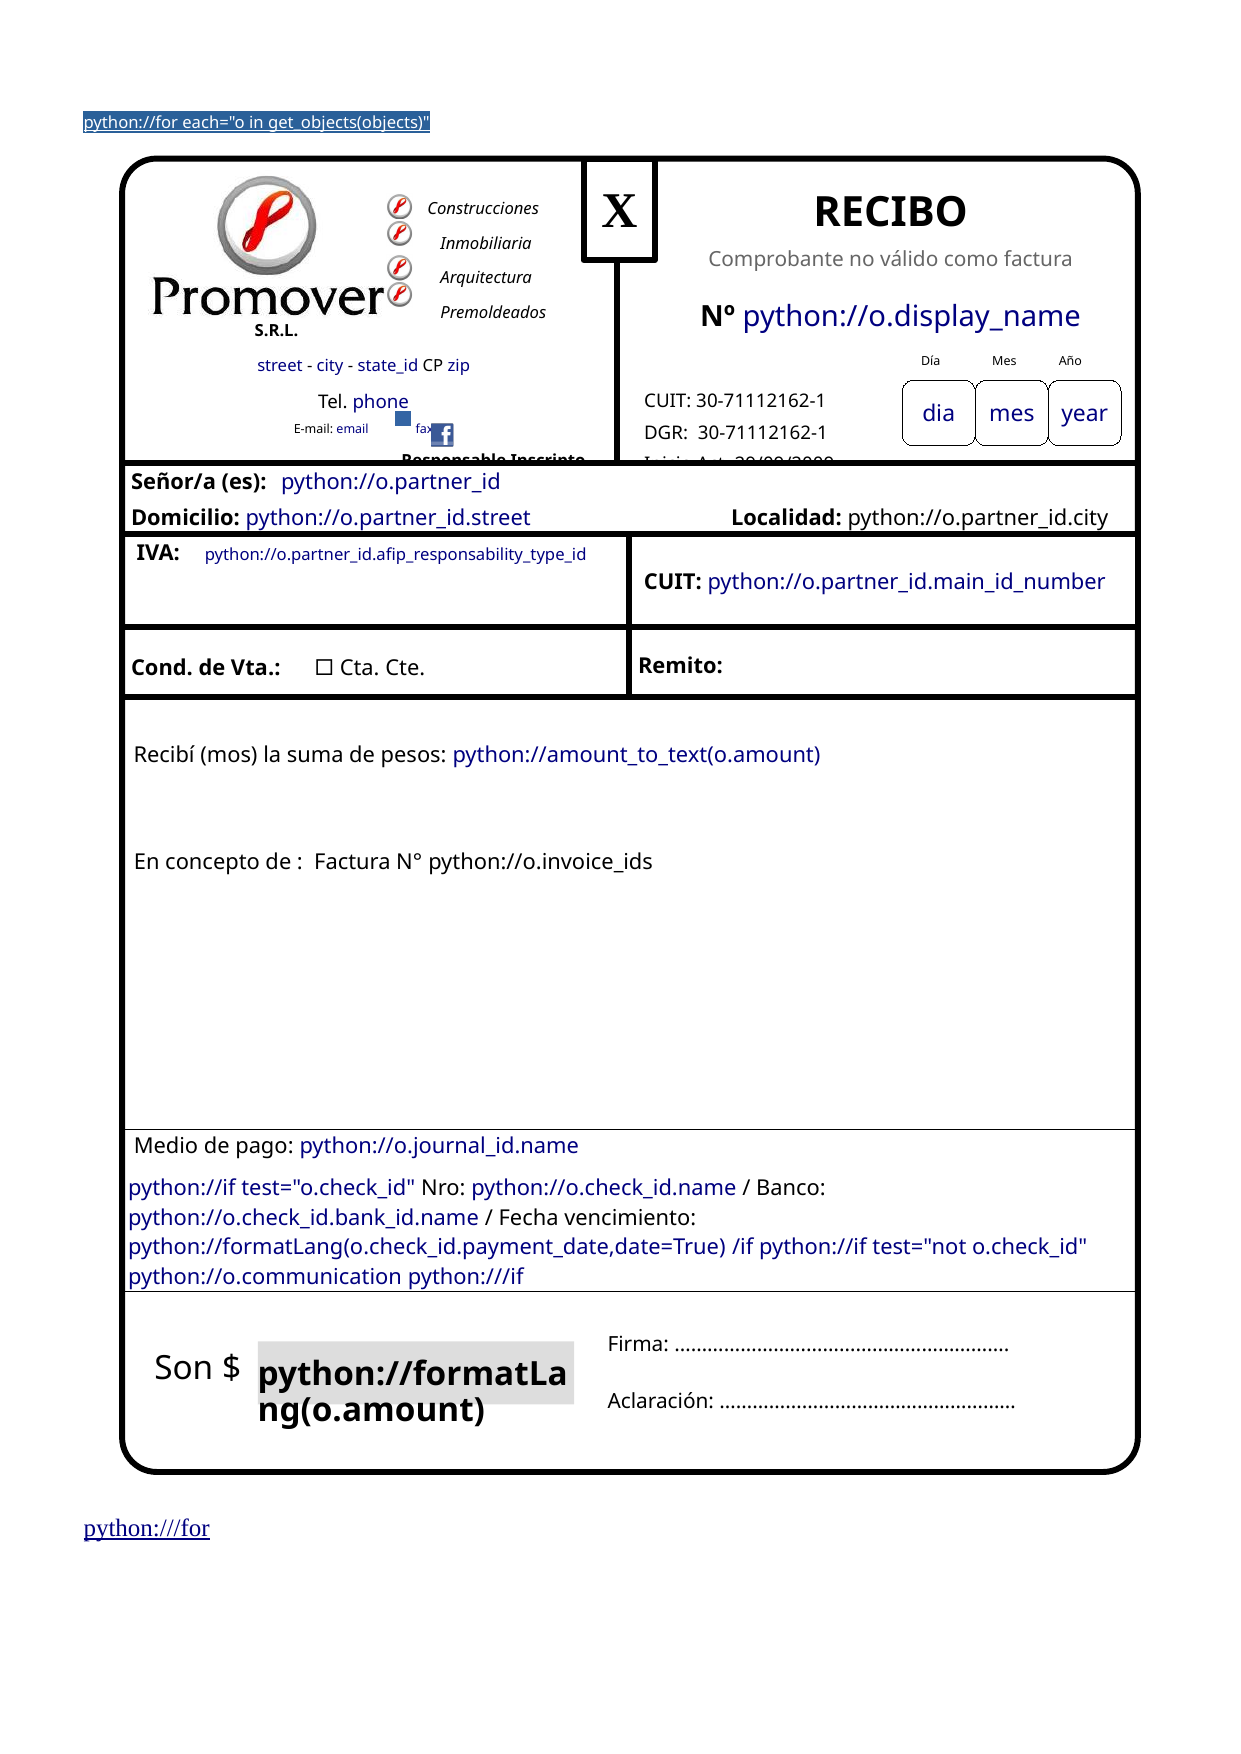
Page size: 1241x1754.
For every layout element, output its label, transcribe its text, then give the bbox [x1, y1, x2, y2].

text python://for each="o in get_objects(objects)" [83, 111, 1151, 133]
picture [431, 423, 454, 447]
text python:///for [83, 1513, 1151, 1542]
picture [147, 170, 413, 319]
